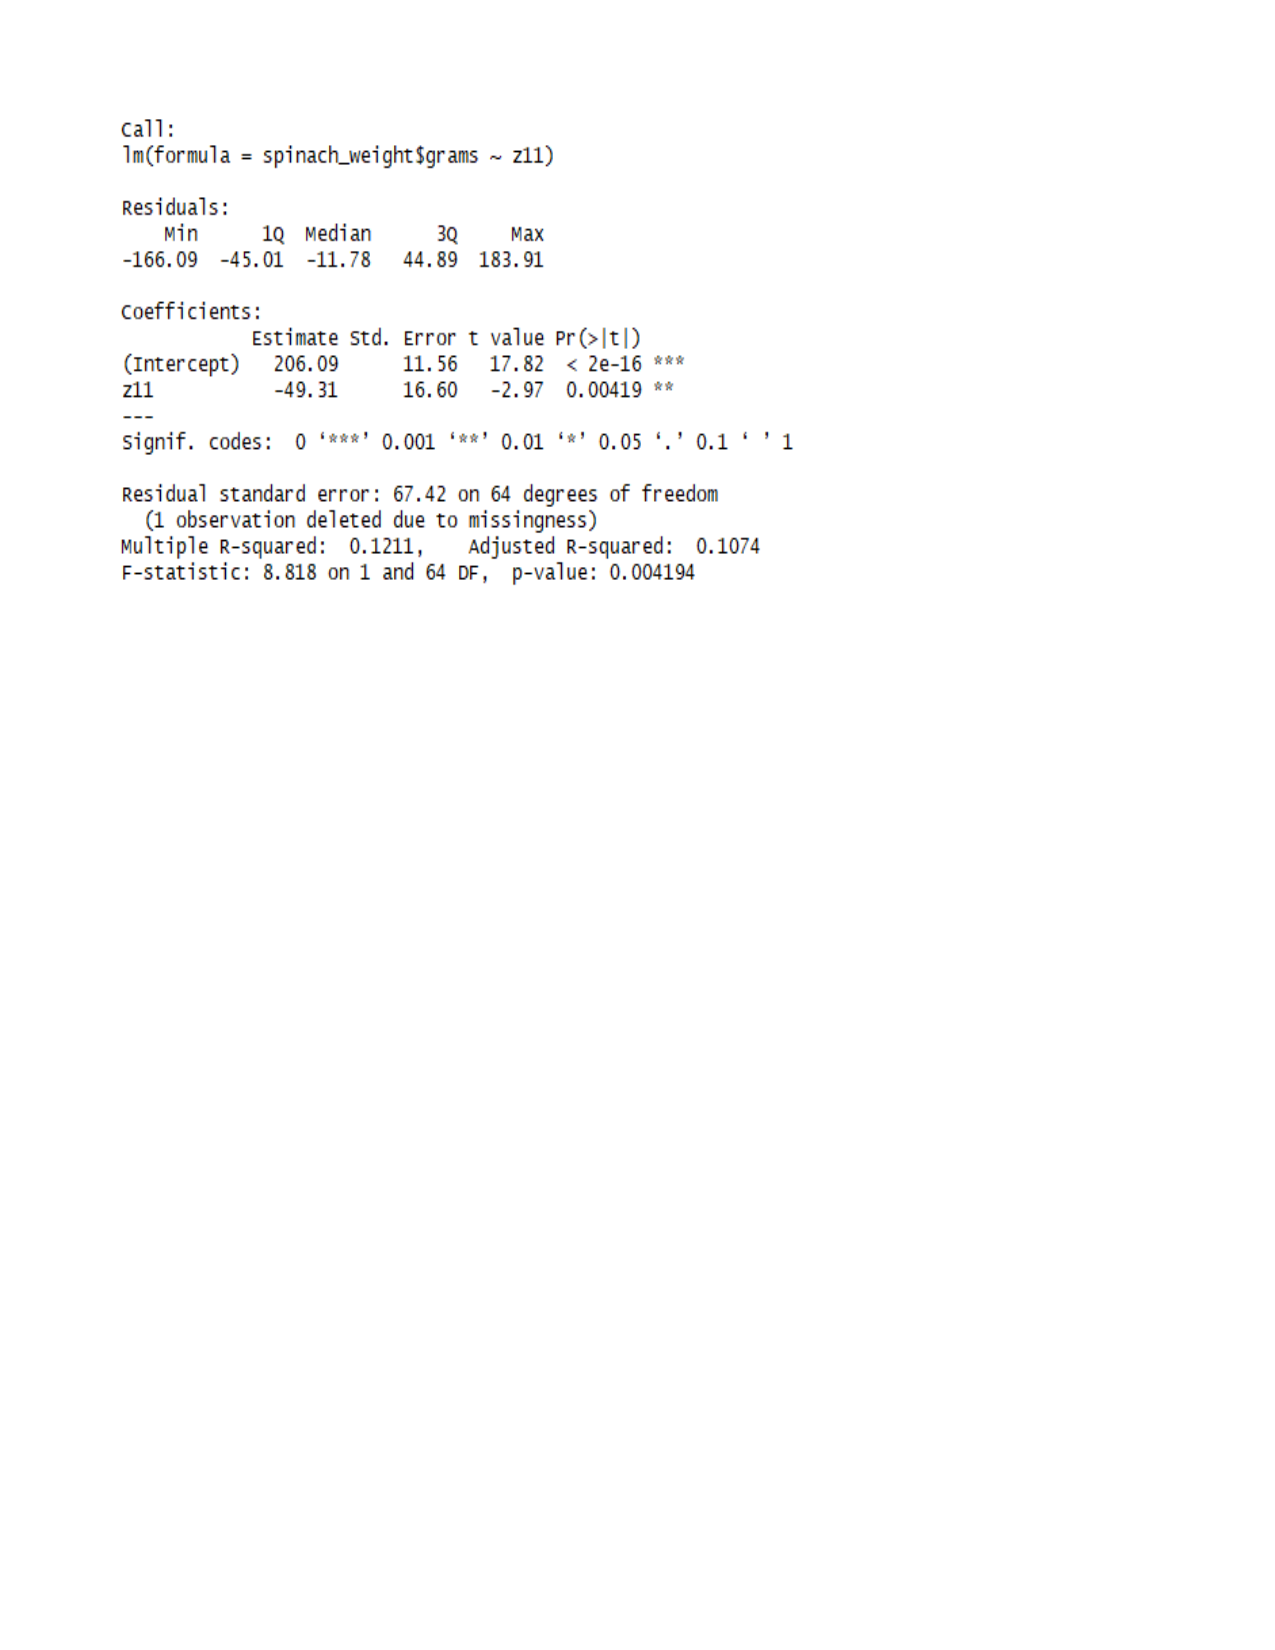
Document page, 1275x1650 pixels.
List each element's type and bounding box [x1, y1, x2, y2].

picture [118, 118, 817, 606]
